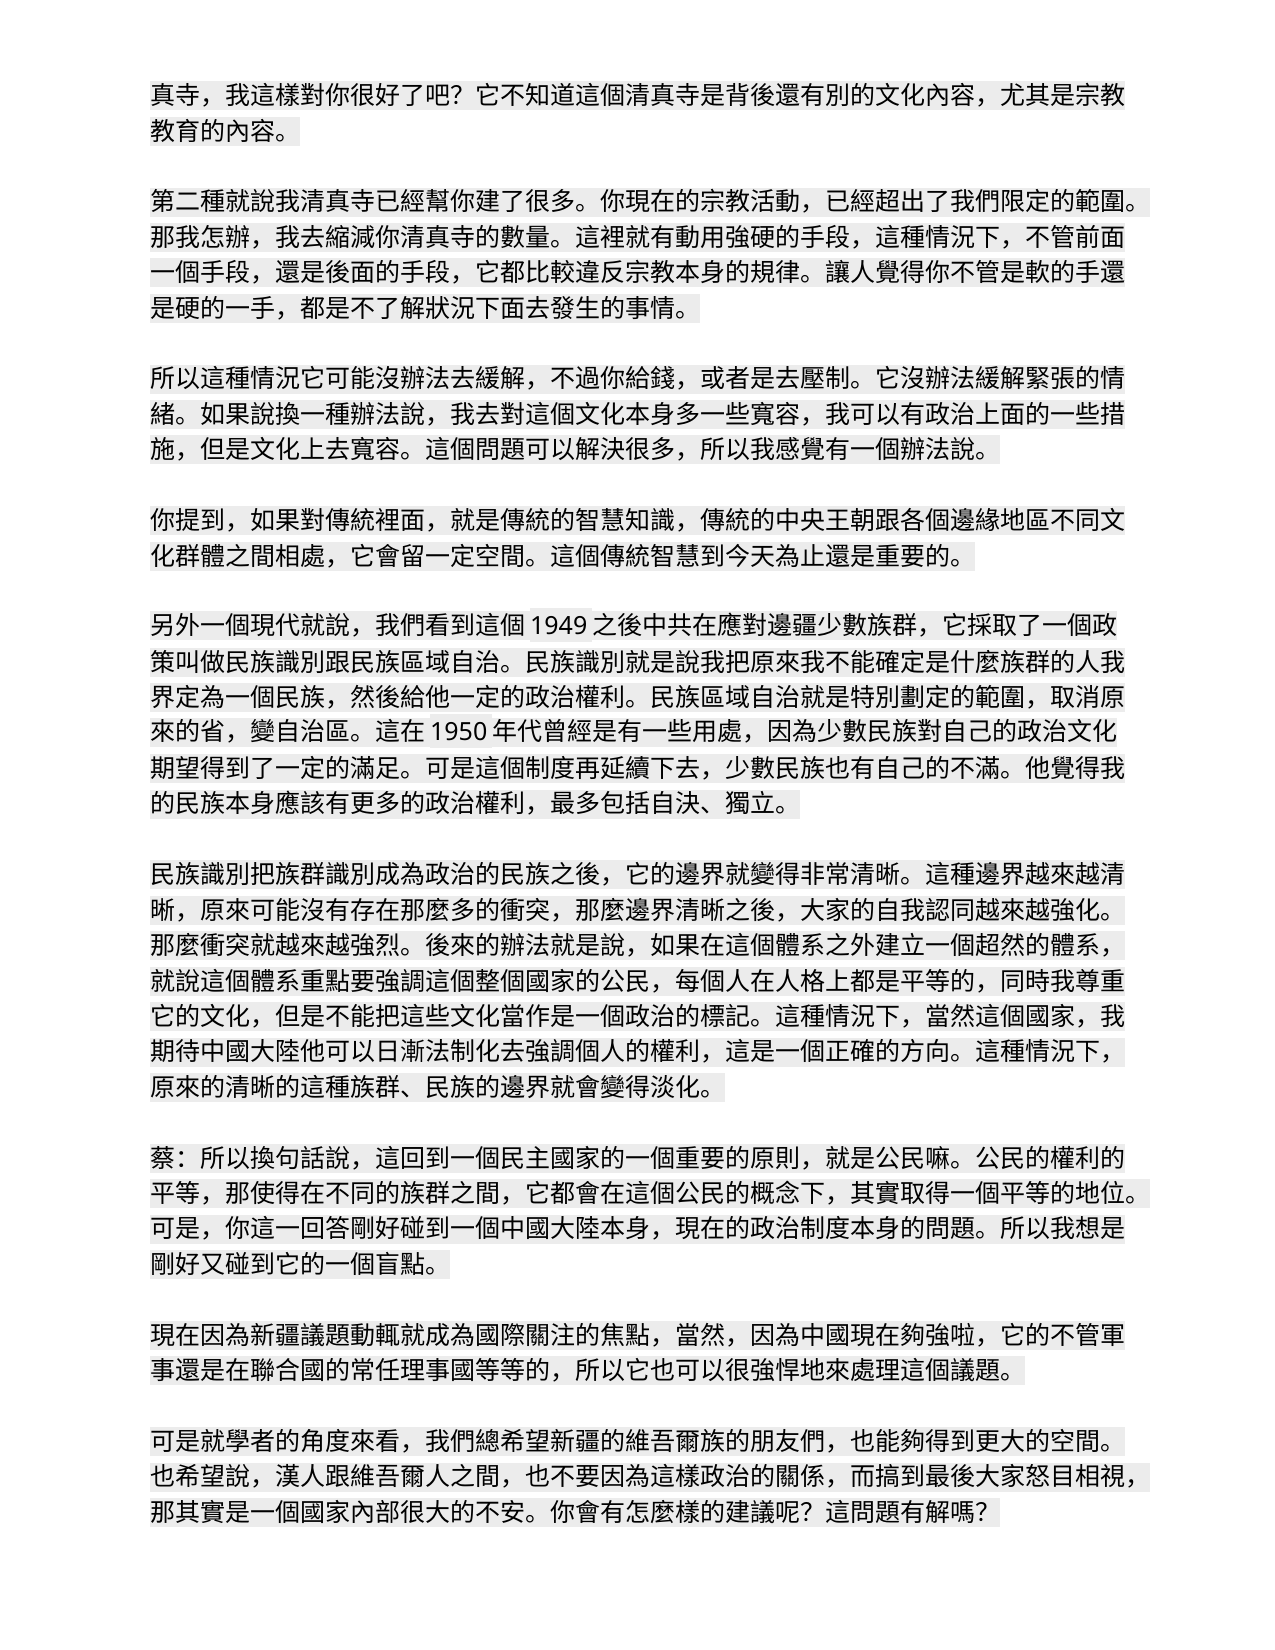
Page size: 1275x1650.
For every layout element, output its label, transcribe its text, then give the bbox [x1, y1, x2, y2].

text 刘旭先生好，關於您提到的新疆維吾爾族的問題，台灣有位長期研究中國近代邊疆少數民族議題的吳啟訥教授，以下是他對於中共的民族政策的評論，希望對您能有些幫助 ============================================== 吳啟訥談「中國三度發表白皮書 重申新疆領土問題」 逐字稿 《POP大國民》蔡詩萍 專訪 吳啟訥 時間：2019-08-19 文章來源： https://hackmd.io/@phoenixx/SklT4wrbL?type=view 蔡：歡迎大家回到大國民，而我是主持人蔡詩萍，今天五點到六點多，我們為各位帶來探討一個話題。 在今年的七月二十一號的時候呢。這個大陸國務院、中國國務院發表了一份非常特別的新疆若干歷史問題白皮書，為什麼會在這個七月間所發表這份白皮書？白皮書裡面的，它當然重申了新疆是中國領土不可分割的一部分，而非東突厥斯坦，然後再隔了了幾天之後，中國的大陸國防部發表白皮書所呢。其實又重提到包括台灣的藏獨，或者是藏獨、東突厥問題。我們想要對所有的朋友提供一個比較完整的、比較宏觀的角度來看待這個話題。中國的少數民族問題其實相當的嚴重，但他解決的方式，能不能夠有不同的思維。也許我們可以從第三者的角度，來拉高一些知識的程度，給大家做個參考。我們很高興的請到在國內研究這方面的專家都解釋。中央研究院近代史研究所副研究員吳啟訥。 吳老師也在台大歷史系有開一個關於中國族群議題的專題討論。我先請教您，您對這個中國的議題。特別是在新疆維吾爾族及相關議題鑽研多久？了 吳：大約有二十年了。 蔡：當時怎麽會對這問題有興趣。 吳：我自己一方面，有少數民族的背景，另外一方面，我覺得，整個在歷史方面涉及到一個中國的近代轉型這個議題。而在這當中，這個中國是現在這樣一個特殊的國家，不太像這個傳統國家，也不像是現代民族國家。這個背後跟中國現實當中他的一個文化上的多元性、族群的多元性是有關係的。所以我覺得這是一個很重要的議題，我們比較缺乏研究。 蔡：我也注意到說，當中國在講這個不管是新疆、西藏這些問題時候。它其實都會強調說，各民族都是中華民族的組成的一部分。它用了一個中華民族去涵括他的多元性。這個在理論上也好，或在歷史的依據上來說，中國大陸他們用了什麼、怎麼樣的一個原則、標準來涵括，這個涵括有用嗎？ 吳：您這個問題非常好。我自己感覺，其實中華民族這個論述它是在近代才出現的論述。更確切一點，它是二十世紀才出現的。也就是說在傳統的中國裡面，它有很多很多的不同的文化群體。但是這些人從來沒有被界定成為什麼民族、什麼民族，因為現代民族國家的建構，它在亞洲來說，就是從十九世紀末、二十世紀初才開始。那麼這樣子呢。如果說我們假設中華民族是一個從古到今都有的實體，這個就有點違背歷史。 我想，不僅是中華民族。在西方的所有的民族國家，它的民族也都是一個近代建構的結果。 蔡：民族國家的概念出來以後，民族主義的概念出來以後。所以呢？ 吳：所以我感覺這個對話體系，它就跟整個西方的對話體系中間出了一個問題。這個體系，我們如果放到整個的一個。我的一個感覺，在冷戰期間，整個世界形成的兩種知識體系，這兩種知識體系，就是各自用各自的話語去自說自話。那麼雙方之間不能夠對話。 蔡：哪兩種呢？ 吳：一個是西方它在看待這個蘇聯集團以及亞洲還有伊斯蘭世界的時候，他們通常是以自己習慣的，已經形成的民族國家、主權國家、民主政治這個這個體系的角度去看。它的知識基本也是文藝復興之後建立的這套知識體系。另外一套就是說，在這個蘇聯、東歐還有中國還有革命的話語體系裡面。這個革命話語體系裡面，先是把共產主義，全人類解放當作一個話語體系的核心，接下來又把這個民族主義，又轉向民族主義。那麼，他們傾向於把這個民族視為一個天然的實體。這樣子，兩個體系之間的對話就有很大的問題。 那麼我想這個現象就有點像是我們在台灣這種體會，我們會看到從中國大陸來的，不管是遊客直到這個官員、學者，他們對台灣的了解非常非常的有限。其實反過來也是一樣，我們其實多數的人對中國大陸的了解也是有限的。經常有非常非常多的誤解。西方對於蘇聯中國的了解也是也是類似。這種情形是說，雙方其實陷入了兩種知識體系、話語體系當中。 我想，要去這個促進他們的溝通，我們有必要重新回到冷戰以前或者要在這個冷戰跟後冷戰以後。創造一種第三個知識體系，跟第三個話語體系。 蔡：到目前為止第三個知識體系或第三話語體系有形成嗎？ 吳：我想這個是大家在努力當中。當然這個努力我想很困難。因為我們其實如果是講後冷戰。它出現的一個現象就是我們現在的資訊爆炸。這個資訊爆炸造成一個結果是，其實很多有關重大的議題、嚴肅的議題，它的門檻降低了。有很多政界的人、或者是學界當中，不是內行的人可以進來討論。大眾也可以進入到了這討論。討論過程當中，其實帶進來了很多的錯誤資訊，錯的這個見解，因為它是基於這個誤解而做判斷，那麼去判斷的，跟跟這個比較有知識基礎的判斷、有洞見的判斷混在一起，所以讓我們其實判斷卻變得很困難。這是很大挑戰，就是我們怎麼樣去讓一個說有說服力的、能夠公正、客觀和正在第三者角度的這個體系能夠立足，這是我們需要去做很大、很大的努力。 蔡：這次我們今天請來了這個吳教授來談這個話題很重要原因。因為我一直在想，每次我看到這個媒體報導這個關於中國大陸的新疆問題或者是西藏問題，當然會引起不同程度的反應。你如果是一個對中國的中共政權非常不爽的人，你很自然就會說，你看這是漢人的大漢人主義、沙文主義的迫害。可是如果說你是站在一個中國大陸角度來看，也許會認為說它情有可原，它的處理上面這麼多民族要怎麼樣來做一個局勢的掌控，或者是再加上所謂的帝國主義，在中間有沒有在那邊搞分裂，搞藏獨等等。 所以它的確為會牽扯到剛才吳老師所講的。你在這兩種態度之下，你很難去釐清他，可是我們今天請你來，就是非常希望，知道說這事情一定有一些脈絡。在脈絡當中我們會看到現在中國大陸處理的少數民族政策上面有沒有一些盲點。盲點有沒有可能有不同的做法。像我們看到這個英國過去處理北愛問題，或者是像加拿大在處理這個法屬殖民地遺留下來的老問題等等。就是說，西方國家裡面用西方國家的這種模式，有可能可以參考嗎？ 吳：我覺得西方國家的模式，至少在歐洲的模式，其實它的參考意義不算大。因為西方他們是這個整個的近代化的過程，他是透過建立民族國家的方式來做的。那這個過程當中，它伴隨的一個是內部，他們對於對於傳統的這種族群之間關係的處理，它是簡單的把它民族國家化。我認為你是公民，我把這個文化差異能夠，我就把這個文化差異盡力小消彌到最小。我太在意這個文化差異。另外一面呢，他們是西歐國家，面對殖民地的時候，他們是另外一套，對殖民地做了比較多的歧視。有很多歧視性的措施，包括這種經濟上面的、政治上面還有文化上面的歧視措施。 那麼後來這個做得比較成功的典範是這個加拿大、澳洲、紐西蘭這樣的國家，他們的多元文化主義，也就尊重各個族群，包括，尤其是尊重這個原住民的一個狀態下面，要去建設一種 多元文化並存，但是又有共同公民意識的狀態。 那麼這些國家做的應該說不是完美，但是相對比較成功。至於說美國呢？其實他們在這個種族議題上做得不算成功。我們通常會說美國是個種族的熔爐，現實當中美國種族衝突其實蠻大的，他們只能說是種族的拼盤。到現在為止。那麼就是說美國的很多政治的議題，他是因為種族之間的這種衝突張力造成的。我覺得美國，它來說，對於亞洲國家的參考意義也不大。 那麼對亞洲國家來說其實它有個差異，就是說其實亞洲國家多數的人他們都有共同的身份就是大家都是原住民。那麼這些人，他們其實相處的時間在兩千年以上了。互相相處的人，他們形成了一種相處的模式，這種相處模式在過去兩千年當中，它有一些相處的制度出現。這些制度是有參考價值。 蔡：我想我們越來越談到一個重點，就是說，如果西方的模式的確有它的侷限，那回到東方、回到自己的歷史傳統文化，有沒有可能找到答案呢？ 蔡：剛才吳老師也告訴我們從西方的或近代自由民族主義的角度來看，或民族國家角度來看待新疆問題的話，其實有點，因為包括美國在內自己的種族問題也不是處理得非常的好好，但是剛才吳老師有特別講到一點。在剛好在那一點上，我想要完整的討論。所以我停下來。再回到這一段開始。您特別提到說，因為在亞洲地區，東方國家大部分都有了，大部分都是隨著原住民、在地的住民嘛。那不同的種族之間實際上也相處了兩千多年，它自己其實也發展出了一些文化。 可以再詳細一點嗎？比如說，以新疆為例的話，那你所謂的兩千多年來，歷史發展出自己的一種處理問題的模式是什麼呢？ 吳：新疆這個概念，其實它是一個到了近古才出現的概念。在傳統時代的中國，模糊地把它稱作西域。這個地方並沒有形成一個統一的政治體，那麼有不同的政治體統治那邊。也許小型的政治體自治，這些自治因為他們有地緣的關係。他們跟中國的中原王朝之間是有一些接觸。有的時候，王朝大約在接近一半的時間對它實行名義上的統治。另外一半的時間，他大概跟中原王朝有非常密切的經濟、文化的來往，可是不管是直接統治的狀況，還是政治影響的這種狀況裡面。當地都維持了非常大的一種現實當中的自治，這種自治了就是它不僅是跟中原的農耕民族的接觸不是那麼直接的，在政治上面的跟中原王朝的接觸也不是太直接的。但是他並不去從政治上挑戰中原王朝的某種控制權。 這種情況下了，事實上，這個不管是中文的農耕的王朝、政治勢力，還是在新疆的這些綠洲的住民或是草原的住民，他們各自都發展出來的一種經濟上面相互來往，或者有依賴，政治上面建立一定的關係。但是又維持相當大的自主空間這樣的狀態。這種狀態沒有發生像後來建立所謂的主權國家、民族國家體系之後，大家一定要針對主權議題、族群議題來對衝的這樣一種狀態。就是說，這中間的一個所謂空間空隙，是非常重要的一件事情。 蔡：這個改變是近代以後才改變的嗎？ 吳：這個改變，其實這個很大程度上是因為西方的到來。西方到來之後，它基本上是開始壓縮傳統亞洲的這種族群的生態，以及政治生態。也就是說，傳統亞洲國家之間模糊的這種邊界，被迫的要釐清。基本上，我舉例子就是說，中國的邊界基本是被西方來劃定，不是中國自己要去劃定邊界。畫了邊界之後，西方人還要繼續往前推進。比較大的就是英國、俄國跟日本，他們繼續往前推進。這個過程當中，就使得中國傳統上面邊緣的地區變成了所謂的邊疆。這樣或者說，他成了國防前線。 那麼近代的中國從晚清開始到民國，到後來的中國大陸、中共，都想把它變成一個主權的、有效管轄範圍內的一員。這種情況下，它就要去對把當地的這種原來的間接的統治，變成直接的統治。變成直接統治之後，我要一個統治的工具，那麼我可能還要利用移民。這種情況下，族群的接觸也增加了。政治的壓力也增加。這樣子，這個原來不太存在的族群衝突，就變成很現實的議題。衝突的最終，張力也加大。 蔡：在這個中國大陸。這個不管是國務院發表新疆若干歷史問題白皮書，還是國防部最近發表的白皮書，他們都有提到一個東突厥斯坦。它特別強調說，新疆從來不是東突厥斯坦，所謂東突厥斯坦是一個什麼樣的概念，它的興起是多久了？ 吳：這個概念其實是在十九世紀才出現的概念。我想古代，新疆是沒有一個統一的地名。原因是，這裡並沒有建立過一個統一的政權，其實都是不同的勢力，接觸到它的某一部分。那麼在古代，中國的中原政權曾經模糊地把它稱作西域，可以勉強算一個。 後來乾隆皇帝在一八五七年他帶打敗準噶爾之後，他要炫耀他的這個武力，於是把它稱作是甘肅新疆，就是我甘肅新擴展的地方。這個名字才變成了。後來才改名，不要甘肅，只有新疆那個字。 這個字，嚴格講它當時是外來的名字，不是當地名字。那麼東突厥斯坦是不是當地名字，也不是。因為東突伊斯坦是俄國人，他們向這個烏拉爾山以東擴張的過程。它征服了中亞的那些講阿爾泰語系、突厥語族語言的傳統汗國。把那些小國征服了之後，他們把那些地區叫做西突厥斯坦，或者突厥斯坦。那麼在它東邊的帕米爾以東的這個新疆，他們就把它叫做 東突厥斯坦。他覺得這些人也是講突厥語族語言，所以這也是一個外來的名字。那麼沒有任何一個是就是當地，現在新疆這個範圍本地的人自稱的名字，因為並不存在。 蔡：所以現在的，假如說你剛特別提到的阿爾泰語系、突厥阿爾泰語這個區域，現在有不少是獨立的國家了嘛。 吳：是。 蔡：中亞有些國家是各自獨立的。如果是這樣子的話，那你覺得中國或者是說以前的包含民國在內，晚清到民國，再到中華人民共和國。這幾個階段，大致上這三個王朝到民國，再到共產的國家政權，他們對於新疆政策基本上都很像嗎？ 吳：其實它中間有很強的連續性，晚清的話，它是從這個新疆。有個特色就是，曾經在一八六零年，因為浩罕，今天烏茲別克的軍閥的入侵讓它建立了另外一個外來的政權。這個政權後來被左宗棠驅逐了之後。在一八八五年新疆就建立了行省，這就是近代中國，它要把邊疆從一個間接統治變成直接統治的開始。因為之前並不是行省。都是軍府。 一八八五年的建省，正好跟台灣是同一年。建省之後，清朝就是想第一個，我的政治上把當地跟內地變成同一個體制，就是原來的所謂的一國兩種制度。第二個文化上想要推動一致，所以在那裏推動儒學教育。不過這種進展並不是非常成功。所以到了一九一二年之後，新疆實質上面曾經一九一二到一九四九年期間，須由當地的地方的軍政勢力，主要漢人統治下面下面的一種實質獨立。中華民國不能夠實質管到它。那中華民國當然有軍隊進去，那是到了這個一九四四年以後，因為新疆當地的軍政勢力叫盛世才。他向中央輸誠，這樣子胡宗南的部隊才能夠進去。這些人進去，後來成為中華人民共和國統治新疆的基礎。因為中華人民共和國對新疆統治，很大程度上依靠漢人軍隊。這個胡宗南部隊留下來的十萬人，後來就全部被改編成新疆生產建設兵團，加上中共自己進軍的六萬人，十六萬人成為在新疆統治的政治基礎。 當然我不是說之前沒有漢人，漢人大概是除了漢唐很多人進去之外，比較大的是乾隆以後的移民。移民主要是甘肅人。 蔡：那中共建政以後，他們對於新疆的政策有階段性嗎？還是說從頭到尾都是一貫的措施？ 吳：它也有階段性。一開始中共基於它在革命時期他們還是有所謂民族平等的理想，所以它在一開始一九四九年接受新疆，一直到1957年的下半年。他們跟新疆當地住民有一段蜜月期。這個蜜月期就是說它在把新疆省體制逐漸改為民族區域自治體制，然後它要任命當地很多當地民族，主要是維吾爾出身的人來擔任各級幹部。當然它也在維吾爾人裡面來發展共產黨組織。由維吾爾人自己擔任共產黨員、各級領導。這段過程當中，共產黨自己也主張它要反對大漢族主義、漢人的沙文主義。這是蜜月期。 但是到了一九五七年，因為在中國大陸內部也發生反右。反右的地方版就是反對地方民族主義。這樣子從一九五七年的下半年，到文革前夕曾經是這段對少數族群的監控變得比較嚴。那時正好碰到這一段時間，有這個大躍進的失敗，導致新疆有六萬人越過邊界，跑到蘇聯那邊。那麼到了這個文革期間，實際上進入動盪的階段。不過，比較有趣的事就是文革期間新疆的族群關係並沒那麼緊繃，因為那個時候，革命的話語取代了民族的話語。所以那個時候有很多很多的派系，他們也發動武鬥，可是每一個派系當中都是既有漢人也有維吾爾、有哈薩克也有所謂的回，都是有的。 但是在這個文革結束之後，一個新的挑戰到來了。就是中國大陸逐漸地進入了市場化的時代。這個市場化的時代，它造成原來它需要強力的動員漢人到新疆去支援邊疆，漢人大部分不是心甘情願的。 後來變成說，新疆開始出現了一些商機，那麼一些漢人湧進新疆去。同時在中國大陸的這些漢人居住地區，也出現了工作機會，那也有部分的維吾爾人跑到內地去尋找工作。這個過程造成了這個族群的基礎增加。裡面有一個現象，就是市場化的現象。漢人到了新疆之後，他們的競爭力坦白講是比較好一點。 那麼維吾爾人在這個工作的技能上面、語言的技能上，他們相對的比較弱。他們感覺他們在競爭當中變得比較邊緣。他們同樣跑到內地之後，也有很強烈的文化適應問題，那麼內地的這些工廠老闆們對新疆的工人，他們也覺得在文化上有很大衝突，這樣子我們就發現這個文化衝突的增加造成了中共方面它不得不去用一種收緊的辦法來應對這件事情。 那麼維吾爾人也覺得它變成這個而被排擠的邊緣人或者受害者。他們就有一種比較強烈的抗爭的態度去應對這些事情。 蔡：我想剛才呢，吳教授一口氣把我們從清朝到民國，再到這個中華人民共和國建政以後，就幾個不同的階段，新疆議題，特別是到了改革開放以後，中國大陸改革開放以後，新疆議題出現的新的變化。 吳老師剛才特地提早到改革開放以後，因為市場化的因素進來，漢人進到新疆，在就業上在商業上搶到了人家的生存的空間。同樣的，新疆的維吾爾人的，他們離開這個新疆，到中國大陸其他省份去找工作也增加了文化與文化之間的接觸，但換個角度來說，也增加很多的摩擦，他們可能感覺更多的被歧視。 那為什麼感覺起來。新疆問題在八零、九零以後，常常成為國際版面上的焦點。這是什麼原因？ 吳：我想這個原因它兩個方面。第一個，它跟整個全球化的過程當中，伊斯蘭的世界遭到邊緣化有關。也就是說這不是中國單獨現象，當這個全球的市場發展的過程當中，伊斯蘭文化本身跟他有一些衝突的地方。我們在世界各地看到這個整個伊斯蘭世界，跟西方，跟市場化的國家都有些衝突。 蔡：這算一種文明衝突論嗎？ 吳：我想這個，與其說它是文明衝突，不如說是對於市場經濟的一個適應能力。這是有點差距，我想這個東亞的這個儒家世界裡面，其實對市場經濟蠻適應的。它對西方主導的市場接軌其實沒那麼難，伊斯蘭世界就困難比較大。這是一個原因。 另外一個原因，就是在這個一九九零年代之後，伴隨的新疆它的開放，其實有一個很重要的事情，就是新疆的這些伊斯蘭的社區，它跟全球的伊斯蘭社區連結起來了。他們原來這個去 朝聖是比較困難的一件事情。不僅是因為政治上面的限制，更主要是他沒有錢去。一九九零年代之後，這種連結變得非常比較密切。這種情形下讓新疆的這些維吾爾等等這種伊斯蘭民族，他們感覺到自己好像原來信的不是那麼正宗的伊斯蘭教。他們希望可以去追尋所謂正宗的伊斯蘭教。同時用這個來解決他們一個問題，就是在市場經濟下面他們覺得邊緣化，他們覺得跟漢人接觸的過程當中，漢人沒有精神信仰。他們覺得漢人在道德上比較墮落，他們自己也在連帶之下也去追求物質的享受。 這種情況下，他們找一個什麼樣的解決辦法？去用宗教去解決。那麼當宗教這種意識變的很強烈，尤其是在新疆恢復了很多、很多的清真寺，新疆可以說是全世界世界清真寺的密度最高的地方。 恢復了很多清真寺，然後同時又缺乏這個系統的宗教教育傳承的情況下，他們從這個沙烏地引進了一個比較極端的教派，叫做瓦哈比。這個瓦哈比教派呢，它主張去排斥異教徒，很激烈的排斥，也排斥伊斯蘭教當中比較溫和的派別。 這種情形下維吾爾跟漢人在宗教方面的衝突就比較強化。我想這種惡性的循環就開始了，所以我們在一九九零年代就看到新疆開始出現針對警察或軍人的，後來是針對跟中共密切合作的上層維吾爾人的襲擊事件，後來被稱作恐怖事件的情形。在一九九零年代中期後，就越來越多了。我們知道2009年就到了巔峰，七五事件。後來還有昆明車站的砍殺事件，這些事情都跟宗教在新疆的生態發生很大的變化有直接關係。 蔡：從一個學者的角度來看。當然新疆問題的變得複雜，有它的歷史的成因，一層層的累積，但是你剛剛講得很好，就也有一個全球化以後連帶的效應。說到這個伊斯蘭激進主義的某些影響。但是中國大陸本身的新疆政策，你覺得到目前為止來看的話，他們有在調整嗎？意思就是說，他難道不知道這個問題的越來越日益嚴重。日益嚴重的話，她勢必要再找出一些對策來。到底是更嚴格製造更大的緊張，還是應該在某些地方放。比如說，你剛有提到 回到這個冷戰以前那種稍微在歷史的脈絡，去找尋這種不同的民族、漢人跟維吾爾直接相處的某些模式，難道不能在裡面去重新發掘一些老祖宗的智慧嗎？ 吳：這是非常好的問題，我覺得其實這個去發掘傳統的智慧或者尋找新的辦法，都還是可以的。不過呢，這個目前為止，對於中共或者是維吾爾雙方來說，他們都等於是騎在一個很高的馬上有點下不來了。對於中共來說，他們已經比較喪失在他們革命時期1950年代，還帶有的一些理想主義的色彩，理想主義本身是有一些用處的。 他們現在基本上是這個物質主義的，他們完全從經濟的角度去看待問題。那麼他們覺得說，他們可以用經濟的方式解決維吾爾人所有的問題，當然維吾爾人希望自己的經濟發展，這毫無疑問，是他們非常重要的一個層面。這個可以解決一部分問題。 但是基本上，中共是一個唯物主義的政黨，他們對於宗教事務、文化事務相對陌生的。這種情況下，他們可能經常採取兩極的辦法去應對宗教，第一個就是我給你錢，我讓你建清真寺，我這樣對你很好了吧？它不知道這個清真寺是背後還有別的文化內容，尤其是宗教教育的內容。 第二種就說我清真寺已經幫你建了很多。你現在的宗教活動，已經超出了我們限定的範圍。那我怎辦，我去縮減你清真寺的數量。這裡就有動用強硬的手段，這種情況下，不管前面一個手段，還是後面的手段，它都比較違反宗教本身的規律。讓人覺得你不管是軟的手還是硬的一手，都是不了解狀況下面去發生的事情。 所以這種情況它可能沒辦法去緩解，不過你給錢，或者是去壓制。它沒辦法緩解緊張的情緒。如果說換一種辦法說，我去對這個文化本身多一些寬容，我可以有政治上面的一些措施，但是文化上去寬容。這個問題可以解決很多，所以我感覺有一個辦法說。 你提到，如果對傳統裡面，就是傳統的智慧知識，傳統的中央王朝跟各個邊緣地區不同文化群體之間相處，它會留一定空間。這個傳統智慧到今天為止還是重要的。 另外一個現代就說，我們看到這個1949之後中共在應對邊疆少數族群，它採取了一個政策叫做民族識別跟民族區域自治。民族識別就是說我把原來我不能確定是什麼族群的人我界定為一個民族，然後給他一定的政治權利。民族區域自治就是特別劃定的範圍，取消原來的省，變自治區。這在1950年代曾經是有一些用處，因為少數民族對自己的政治文化期望得到了一定的滿足。可是這個制度再延續下去，少數民族也有自己的不滿。他覺得我的民族本身應該有更多的政治權利，最多包括自決、獨立。 民族識別把族群識別成為政治的民族之後，它的邊界就變得非常清晰。這種邊界越來越清晰，原來可能沒有存在那麼多的衝突，那麼邊界清晰之後，大家的自我認同越來越強化。那麼衝突就越來越強烈。後來的辦法就是說，如果在這個體系之外建立一個超然的體系，就說這個體系重點要強調這個整個國家的公民，每個人在人格上都是平等的，同時我尊重它的文化，但是不能把這些文化當作是一個政治的標記。這種情況下，當然這個國家，我期待中國大陸他可以日漸法制化去強調個人的權利，這是一個正確的方向。這種情況下，原來的清晰的這種族群、民族的邊界就會變得淡化。 蔡：所以換句話說，這回到一個民主國家的一個重要的原則，就是公民嘛。公民的權利的平等，那使得在不同的族群之間，它都會在這個公民的概念下，其實取得一個平等的地位。可是，你這一回答剛好碰到一個中國大陸本身，現在的政治制度本身的問題。所以我想是剛好又碰到它的一個盲點。 現在因為新疆議題動輒就成為國際關注的焦點，當然，因為中國現在夠強啦，它的不管軍事還是在聯合國的常任理事國等等的，所以它也可以很強悍地來處理這個議題。 可是就學者的角度來看，我們總希望新疆的維吾爾族的朋友們，也能夠得到更大的空間。也希望說，漢人跟維吾爾人之間，也不要因為這樣政治的關係，而搞到最後大家怒目相視，那其實是一個國家內部很大的不安。你會有怎麼樣的建議呢？這問題有解嗎？ 吳：我樂觀地看，我覺得長遠而言應該還是有解。就說這個有解，不管是對中共來說還是維吾爾來說，還是國際社會來說，它需要做幾件事。 第一個就是在這個心態上面，要用寬容的心態。用一種同情的態度，去看待新疆的現象，不要把它看成是一個簡單的這個所謂，而不管是暴力的衝突，還是強力壓制。它背後有複雜背景，跟這個比如美國移民之間發生的那種衝突相比，要複雜非常非常多。我們有必要去深入了解它背後的這些背景，就是對各方都付出一種同情的態度。這種情形下，國際社會用寬鬆的態度去看，它不至於對當事的各方造成壓力。當事各方有時候它是表演給國際社會來看的，那麼他們可能把這個衝突加劇。 第二個，對於當事各方來說它也需要寬容，尤其是說對擁有權力的人來說，他（指中共）需要用一種比較寬容的、靈活的、有彈性的態度，他們曾經有過有這種彈性的情況下，得到一種正面回應的一種狀態。也就是說，他自己也不是完全沒有好的歷史經驗。 這種情形就是說大家也需要，而我想兩邊如果政策寬鬆，它有個基礎就是要互相去深入了解對方，如果說一直去檢舉堅持用傳統的話語，那這是傳統的政治話語理念，他經常是衝突性的，比如說，民族主義會帶來民族主義。如果這個對於中國主流官方的歷史研究，一直強調，新疆自古以來就是中國的一部分，那麼維吾爾自古以來就是中華民族的一部分，它其實是跟學理上面有一定差距。其實，你不如去講這個這個新疆加入中國，那麼維吾爾加入中華民族家庭，它是近代大家有了共同的歷史經驗之後造成的。這個共同的歷史經驗、共同的利益，這是很重要的一件事情。那麼這樣子，它跟實際更切合。 那麼同樣的，維吾爾民族主義跟一個中華民族主義和民族對抗之下產生的東西，他在很大程度上也是虛構的。比如說，他們也要追溯它的歷史成因有數千年來直到九千年。它曾經是新疆的政治方面的主人，這個也不是現實。那維吾爾形成的過程當中，事實上它的一方面是各種政治勢力互動的結果。另外一方面，它的整個族群的行程，也是一個近代的事情。而這個近代的心態其實跟中國有密切關係，當然跟蘇聯、跟英國人也有一些關係，這個中間的過程要釐清。 但是同時的現實政治裡面用一個概念，我們講到了國家的公民的概念來取代民族的感覺，它很可能會比較有效地來消弭族群之間的這種緊張狀態。 蔡：當然我們也知道，聊到這個公民的態度、公民的意識和公民的架子這一塊。當然也會牽扯整個國家的體制的問題。我想對中國來說，它怎麼樣提升自己在這個至少要符合這個現代的公民社會所認可的這些公民權益的保障，我覺得這對中國來說，他也是要學習的。也是一個應該學習的過程。但是無論如何，我們今天從一個知識的角度，學歷史的角度來給各位分析了新疆問題的變化，也給各位做一個很好的參考。 [150, 75, 1125, 1562]
